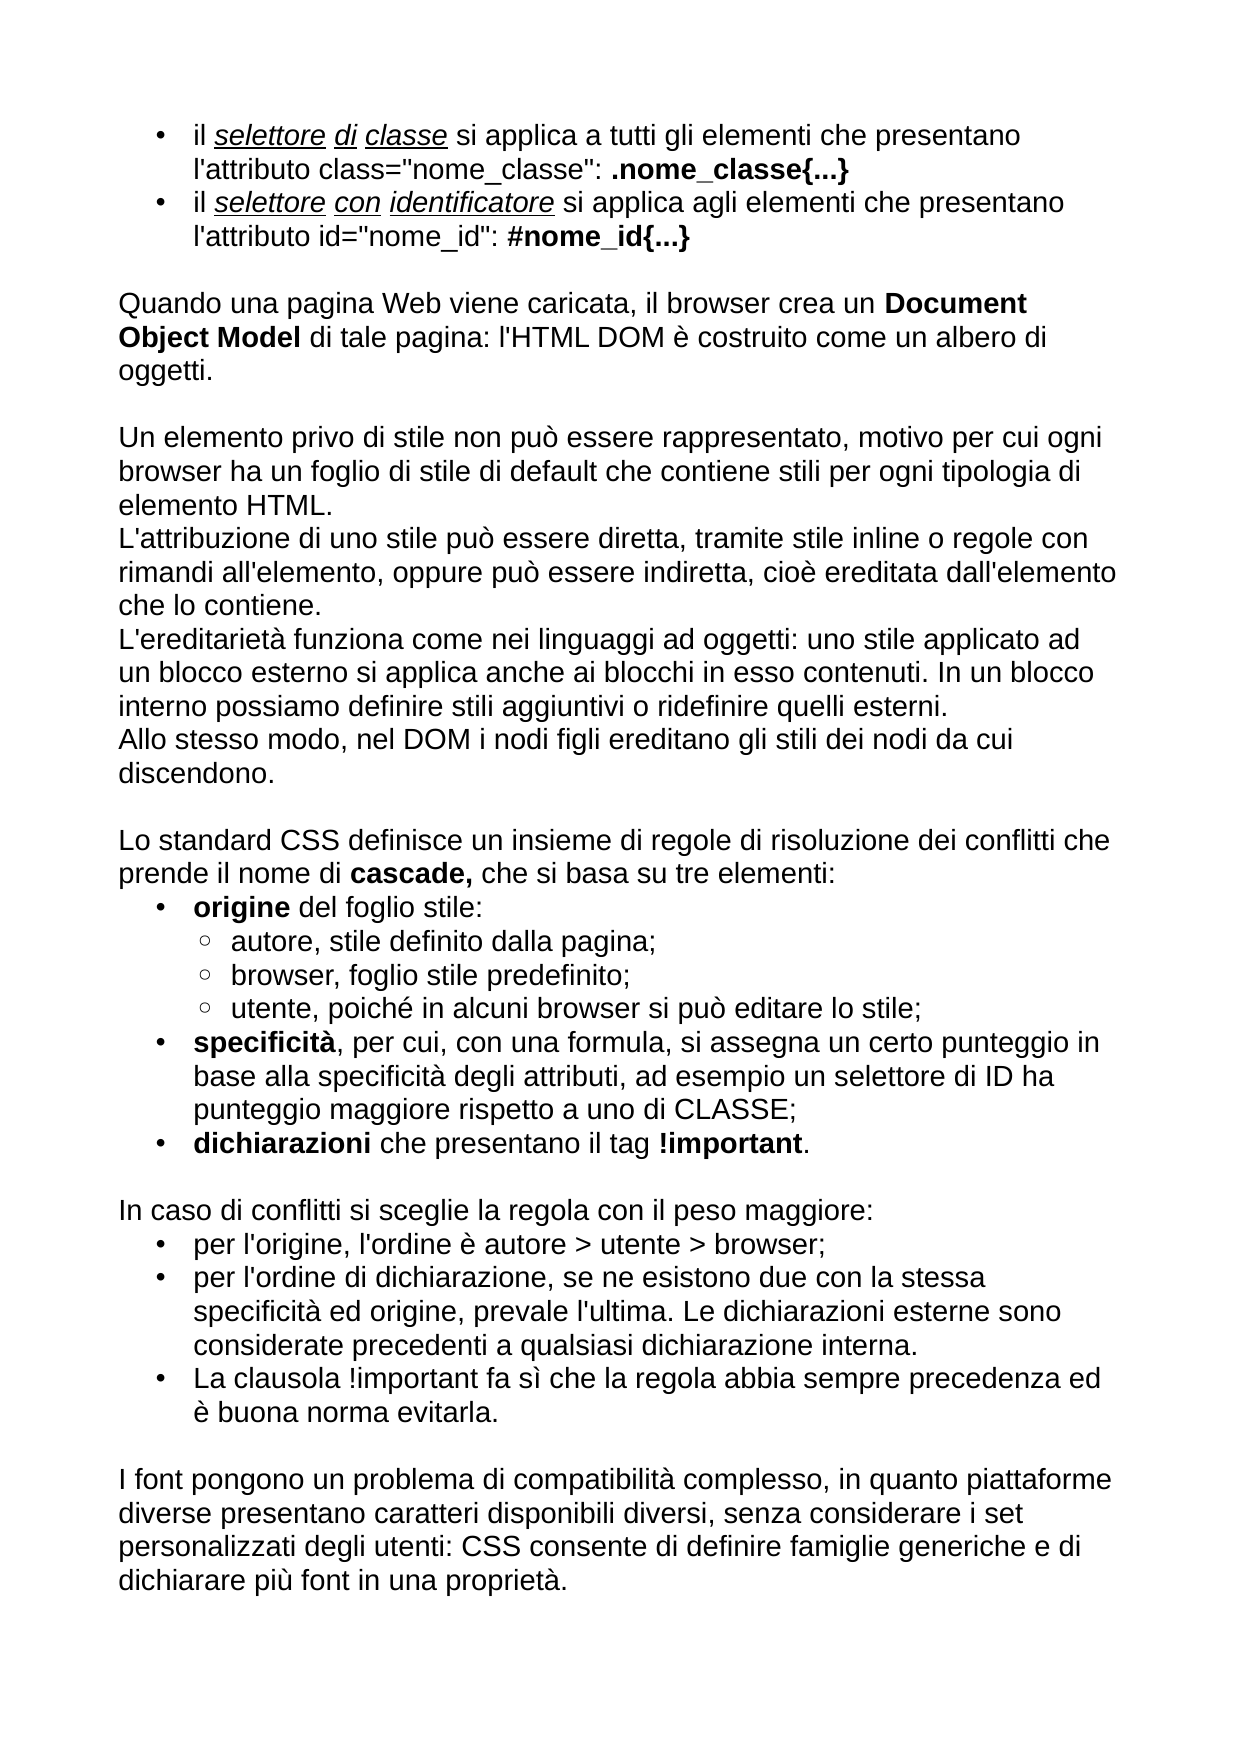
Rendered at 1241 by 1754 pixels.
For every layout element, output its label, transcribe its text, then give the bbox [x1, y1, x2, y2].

list La clausola !important fa sì che la regola abbia sempre precedenza ed è buona norma evitarla. [156, 1361, 1122, 1428]
text In caso di conflitti si sceglie la regola con il peso maggiore: [118, 1193, 1122, 1227]
text Un elemento privo di stile non può essere rappresentato, motivo per cui ogni browser ha un foglio di stile di default che contiene stili per ogni tipologia di elemento HTML. [118, 420, 1122, 521]
text L'ereditarietà funziona come nei linguaggi ad oggetti: uno stile applicato ad un blocco esterno si applica anche ai blocchi in esso contenuti. In un blocco interno possiamo definire stili aggiuntivi o ridefinire quelli esterni. [118, 622, 1122, 722]
list il selettore di classe si applica a tutti gli elementi che presentano l'attributo class="nome_classe": .nome_classe{...} [156, 118, 1122, 185]
text L'attribuzione di uno stile può essere diretta, tramite stile inline o regole con rimandi all'elemento, oppure può essere indiretta, cioè ereditata dall'elemento che lo contiene. [118, 521, 1122, 622]
text Lo standard CSS definisce un insieme di regole di risoluzione dei conflitti che prende il nome di cascade, che si basa su tre elementi: [118, 823, 1122, 890]
text I font pongono un problema di compatibilità complesso, in quanto piattaforme diverse presentano caratteri disponibili diversi, senza considerare i set personalizzati degli utenti: CSS consente di definire famiglie generiche e di dichiarare più font in una proprietà. [118, 1462, 1122, 1596]
list dichiarazioni che presentano il tag !important. [156, 1126, 1122, 1159]
text Quando una pagina Web viene caricata, il browser crea un Document Object Model di tale pagina: l'HTML DOM è costruito come un albero di oggetti. [118, 286, 1122, 387]
list browser, foglio stile predefinito; [193, 957, 1122, 991]
list specificità, per cui, con una formula, si assegna un certo punteggio in base alla specificità degli attributi, ad esempio un selettore di ID ha punteggio maggiore rispetto a uno di CLASSE; [156, 1025, 1122, 1126]
list per l'ordine di dichiarazione, se ne esistono due con la stessa specificità ed origine, prevale l'ultima. Le dichiarazioni esterne sono considerate precedenti a qualsiasi dichiarazione interna. [156, 1260, 1122, 1361]
list utente, poiché in alcuni browser si può editare lo stile; [193, 991, 1122, 1025]
list per l'origine, l'ordine è autore > utente > browser; [156, 1227, 1122, 1260]
list autore, stile definito dalla pagina; [193, 924, 1122, 957]
list il selettore con identificatore si applica agli elementi che presentano l'attributo id="nome_id": #nome_id{...} [156, 185, 1122, 253]
text Allo stesso modo, nel DOM i nodi figli ereditano gli stili dei nodi da cui discendono. [118, 722, 1122, 789]
list origine del foglio stile: [156, 890, 1122, 924]
